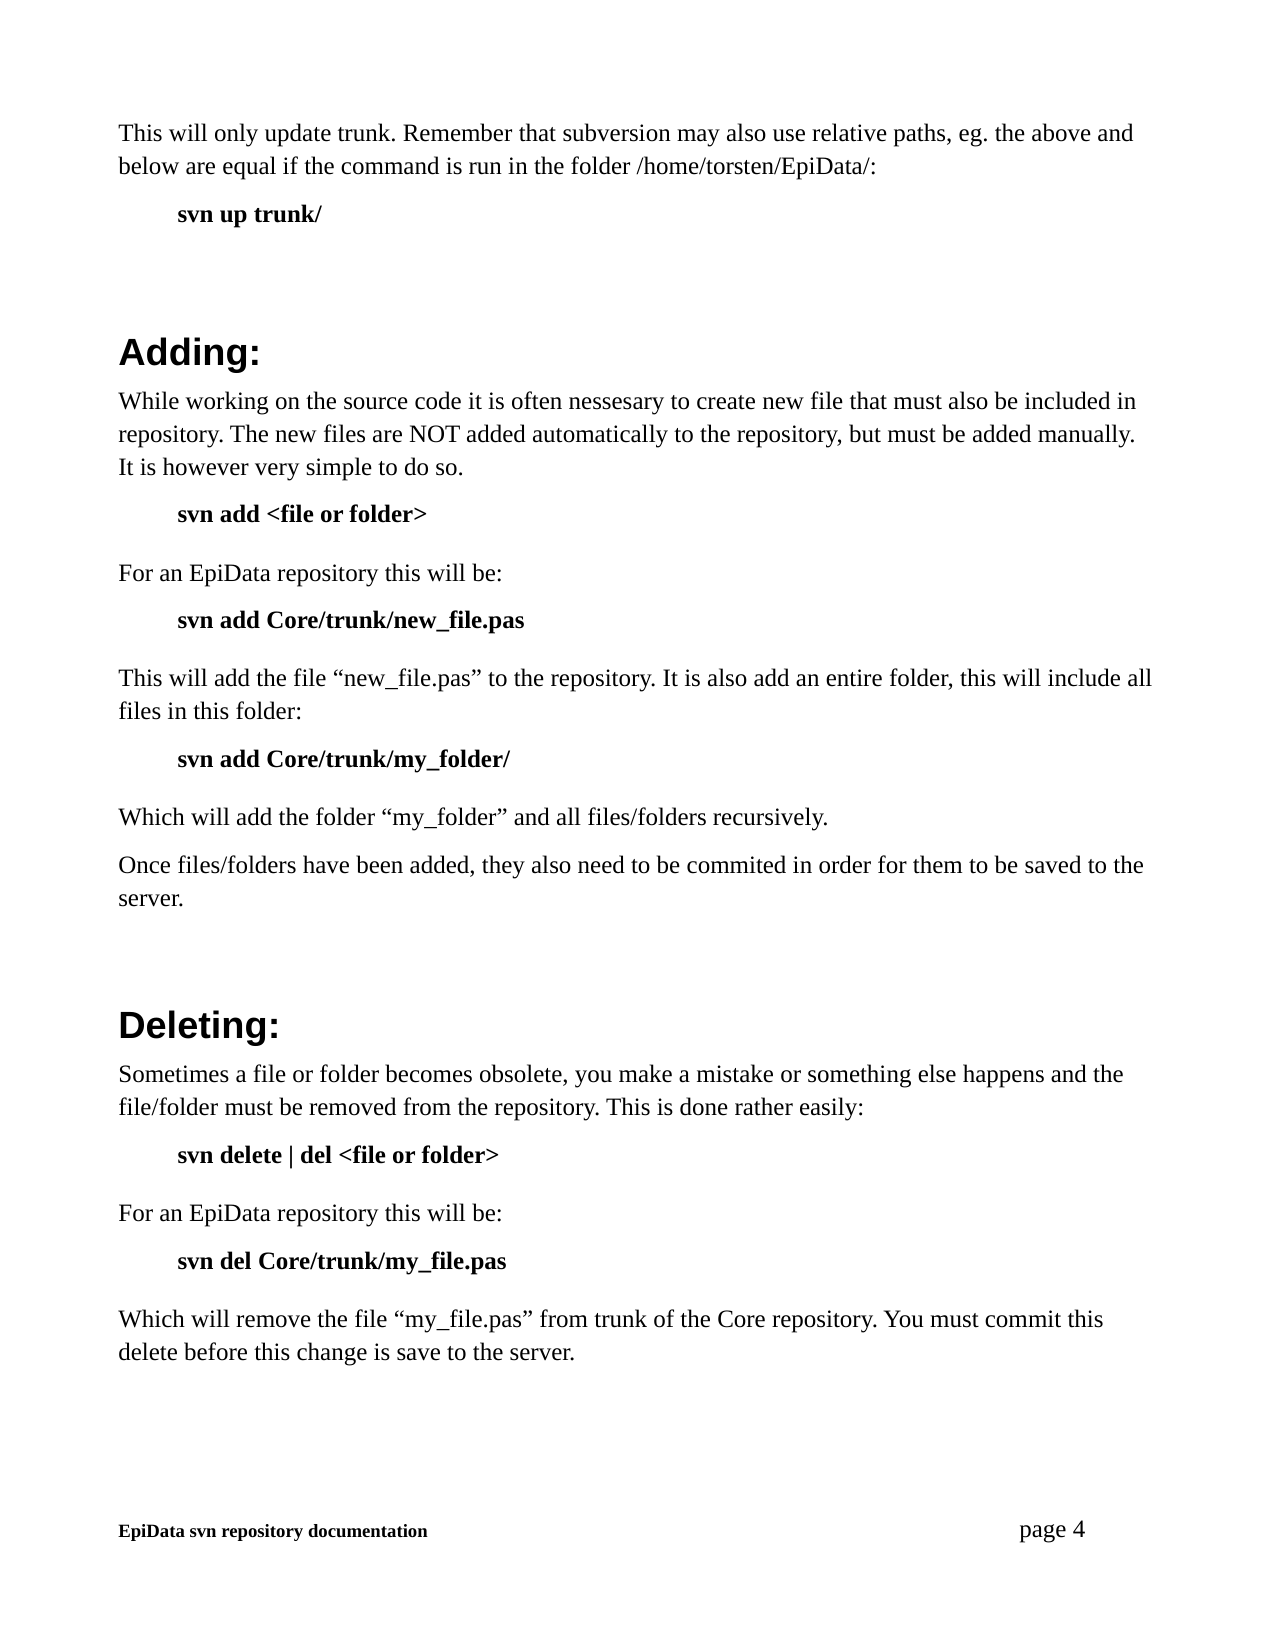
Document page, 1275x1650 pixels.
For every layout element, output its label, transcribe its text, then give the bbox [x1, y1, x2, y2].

text Which will remove the file “my_file.pas” from trunk of the Core repository. You must commit this delete before this change is save to the server. [118, 1304, 1157, 1366]
text svn add Core/trunk/new_file.pas [177, 605, 1098, 634]
text For an EpiData repository this will be: [118, 1198, 1157, 1227]
text svn up trunk/ [177, 199, 1098, 227]
text svn add <file or folder> [177, 499, 1098, 528]
text svn del Core/trunk/my_file.pas [177, 1246, 1098, 1274]
text Sometimes a file or folder becomes obsolete, you make a mistake or something else happens and the file/folder must be removed from the repository. This is done rather easily: [118, 1059, 1157, 1121]
text While working on the source code it is often nessesary to create new file that must also be included in repository. The new files are NOT added automatically to the repository, but must be added manually. It is however very simple to do so. [118, 386, 1157, 481]
text For an EpiData repository this will be: [118, 558, 1157, 586]
subtitle Adding: [118, 329, 1157, 373]
text This will only update trunk. Remember that subversion may also use relative paths, eg. the above and below are equal if the command is run in the folder /home/torsten/EpiData/: [118, 118, 1157, 180]
text svn delete | del <file or folder> [177, 1140, 1098, 1169]
subtitle Deleting: [118, 1003, 1157, 1047]
text This will add the file “new_file.pas” to the repository. It is also add an entire folder, this will include all files in this folder: [118, 663, 1157, 725]
text Which will add the folder “my_folder” and all files/folders recursively. [118, 802, 1157, 831]
text svn add Core/trunk/my_folder/ [177, 744, 1098, 773]
text Once files/folders have been added, they also need to be commited in order for them to be saved to the server. [118, 850, 1157, 912]
